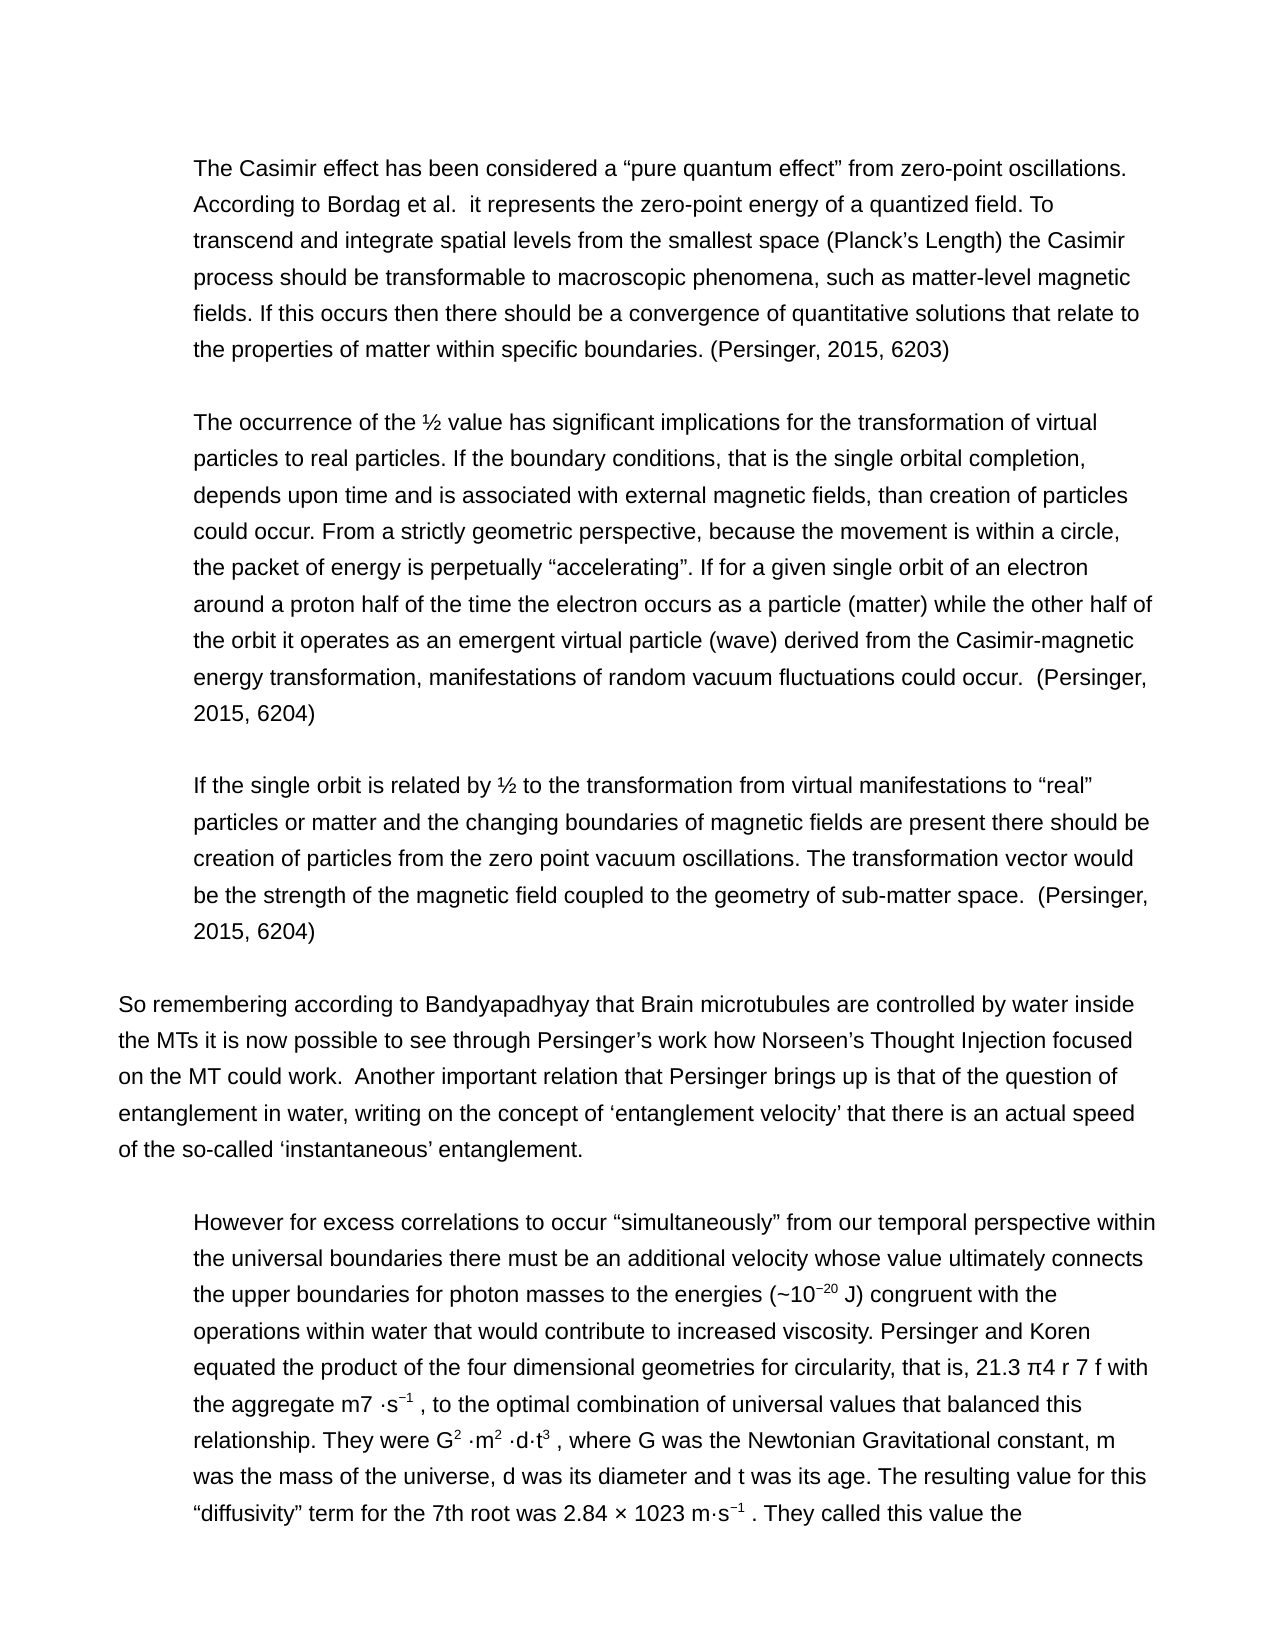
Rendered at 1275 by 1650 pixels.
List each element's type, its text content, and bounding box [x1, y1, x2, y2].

text So remembering according to Bandyapadhyay that Brain microtubules are controlled by water inside the MTs it is now possible to see through Persinger’s work how Norseen’s Thought Injection focused on the MT could work. Another important relation that Persinger brings up is that of the question of entanglement in water, writing on the concept of ‘entanglement velocity’ that there is an actual speed of the so-called ‘instantaneous’ entanglement. [118, 991, 1157, 1162]
text The Casimir effect has been considered a “pure quantum effect” from zero-point oscillations. According to Bordag et al. it represents the zero-point energy of a quantized field. To transcend and integrate spatial levels from the smallest space (Planck’s Length) the Casimir process should be transformable to macroscopic phenomena, such as matter-level magnetic fields. If this occurs then there should be a convergence of quantitative solutions that relate to the properties of matter within specific boundaries. (Persinger, 2015, 6203) [193, 154, 1157, 363]
text The occurrence of the ½ value has significant implications for the transformation of virtual particles to real particles. If the boundary conditions, that is the single orbital completion, depends upon time and is associated with external magnetic fields, than creation of particles could occur. From a strictly geometric perspective, because the movement is within a circle, the packet of energy is perpetually “accelerating”. If for a given single orbit of an electron around a proton half of the time the electron occurs as a particle (matter) while the other half of the orbit it operates as an emergent virtual particle (wave) derived from the Casimir-magnetic energy transformation, manifestations of random vacuum fluctuations could occur. (Persinger, 2015, 6204) [193, 409, 1157, 726]
text If the single orbit is related by ½ to the transformation from virtual manifestations to “real” particles or matter and the changing boundaries of magnetic fields are present there should be creation of particles from the zero point vacuum oscillations. The transformation vector would be the strength of the magnetic field coupled to the geometry of sub-matter space. (Persinger, 2015, 6204) [193, 772, 1157, 944]
text However for excess correlations to occur “simultaneously” from our temporal perspective within the universal boundaries there must be an additional velocity whose value ultimately connects the upper boundaries for photon masses to the energies (~10−20 J) congruent with the operations within water that would contribute to increased viscosity. Persinger and Koren equated the product of the four dimensional geometries for circularity, that is, 21.3 π4 r 7 f with the aggregate m7 ·s−1 , to the optimal combination of universal values that balanced this relationship. They were G2 ·m2 ·d·t3 , where G was the Newtonian Gravitational constant, m was the mass of the universe, d was its diameter and t was its age. The resulting value for this “diffusivity” term for the 7th root was 2.84 × 1023 m·s−1 . They called this value the [193, 1209, 1157, 1526]
